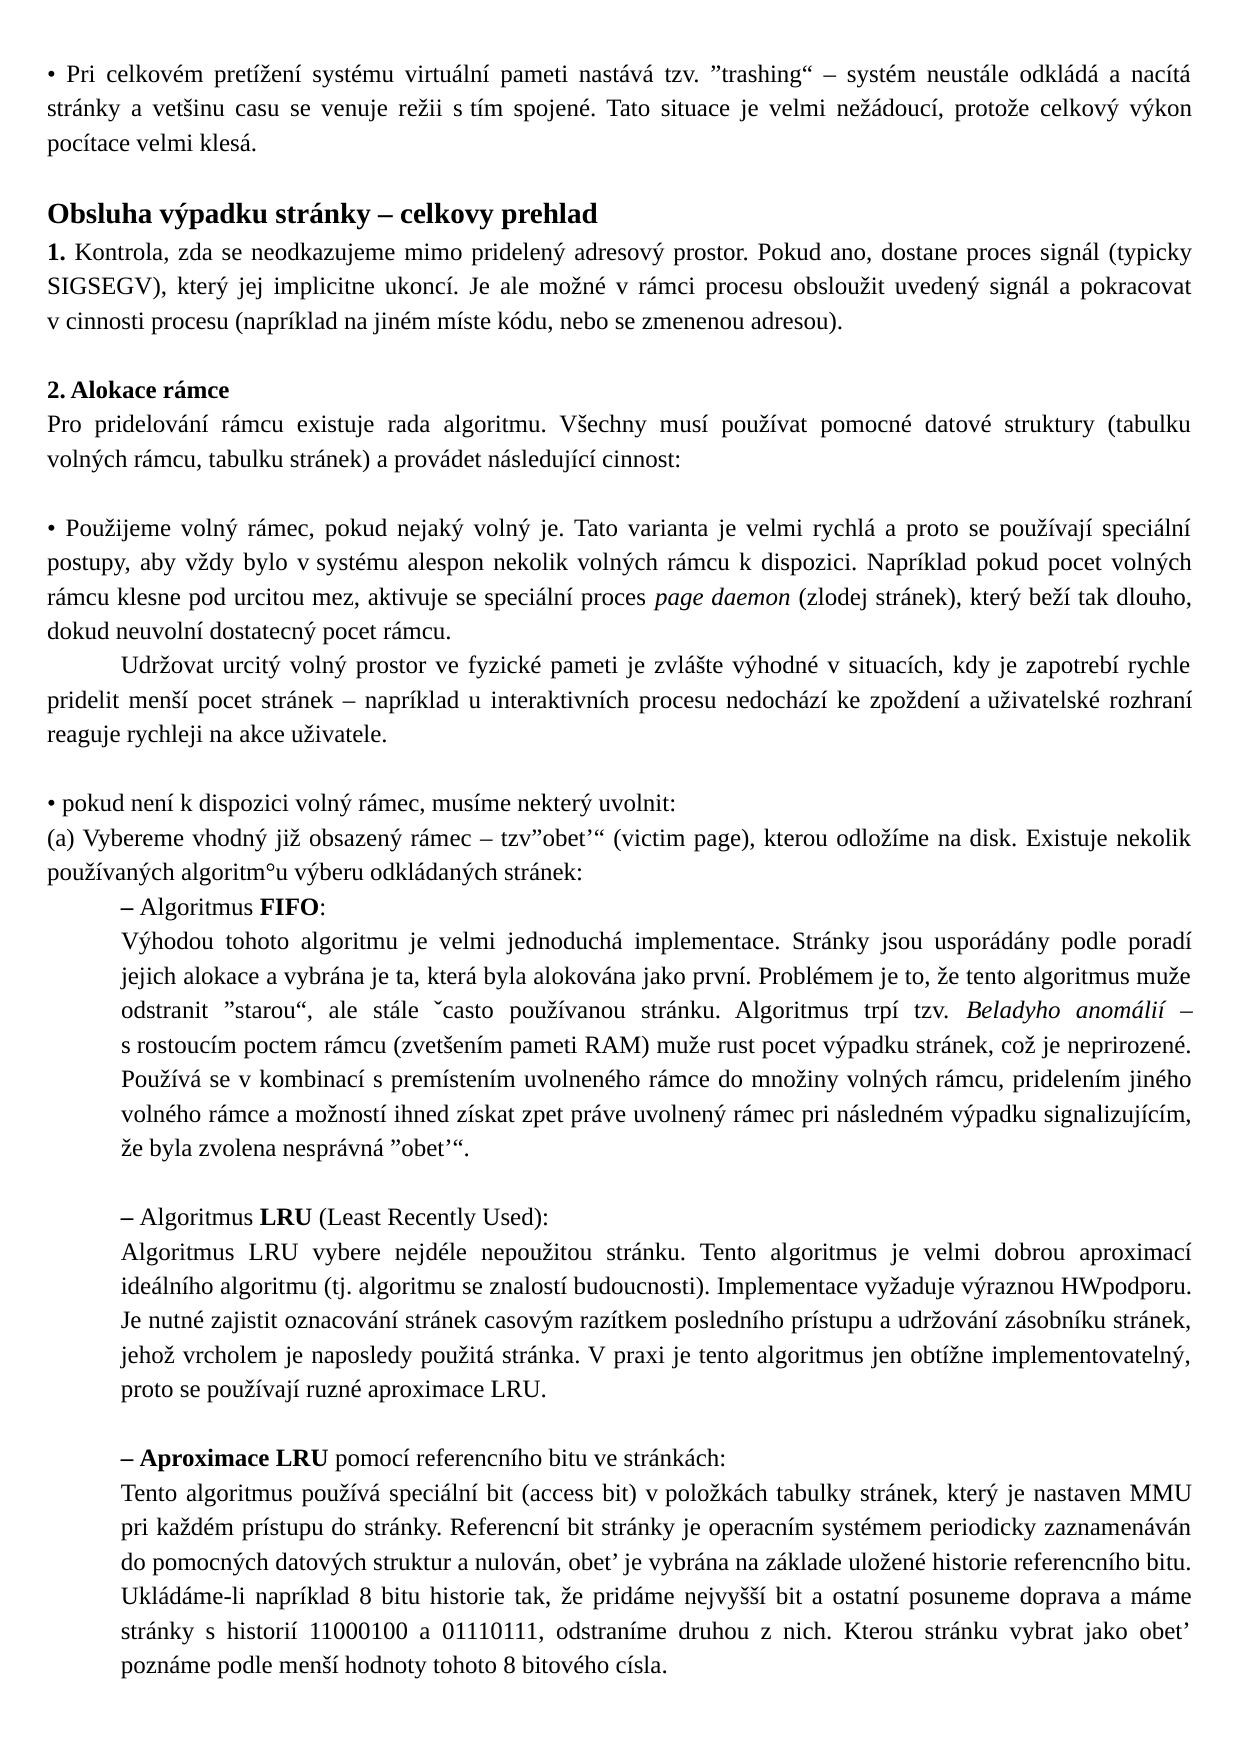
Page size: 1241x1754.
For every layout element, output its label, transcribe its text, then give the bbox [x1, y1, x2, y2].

text 1. Kontrola, zda se neodkazujeme mimo pridelený adresový prostor. Pokud ano, dostane proces signál (typicky SIGSEGV), který jej implicitne ukoncí. Je ale možné v rámci procesu obsloužit uvedený signál a pokracovat v cinnosti procesu (napríklad na jiném míste kódu, nebo se zmenenou adresou). [47, 237, 1193, 334]
text • pokud není k dispozici volný rámec, musíme nekterý uvolnit: [47, 788, 1193, 817]
text – Aproximace LRU pomocí referencního bitu ve stránkách: [121, 1443, 1193, 1472]
text Výhodou tohoto algoritmu je velmi jednoduchá implementace. Stránky jsou usporádány podle poradí jejich alokace a vybrána je ta, která byla alokována jako první. Problémem je to, že tento algoritmus muže odstranit ”starou“, ale stále ˇcasto používanou stránku. Algoritmus trpí tzv. Beladyho anomálií – s rostoucím poctem rámcu (zvetšením pameti RAM) muže rust pocet výpadku stránek, což je neprirozené. Používá se v kombinací s premístením uvolneného rámce do množiny volných rámcu, pridelením jiného volného rámce a možností ihned získat zpet práve uvolnený rámec pri následném výpadku signalizujícím, že byla zvolena nesprávná ”obet’“. [121, 926, 1193, 1162]
text (a) Vybereme vhodný již obsazený rámec – tzv”obet’“ (victim page), kterou odložíme na disk. Existuje nekolik používaných algoritm°u výberu odkládaných stránek: [47, 823, 1193, 886]
text Algoritmus LRU vybere nejdéle nepoužitou stránku. Tento algoritmus je velmi dobrou aproximací ideálního algoritmu (tj. algoritmu se znalostí budoucnosti). Implementace vyžaduje výraznou HWpodporu. Je nutné zajistit oznacování stránek casovým razítkem posledního prístupu a udržování zásobníku stránek, jehož vrcholem je naposledy použitá stránka. V praxi je tento algoritmus jen obtížne implementovatelný, proto se používají ruzné aproximace LRU. [121, 1237, 1193, 1403]
text Obsluha výpadku stránky – celkovy prehlad [47, 197, 1193, 230]
text Udržovat urcitý volný prostor ve fyzické pameti je zvlášte výhodné v situacích, kdy je zapotrebí rychle pridelit menší pocet stránek – napríklad u interaktivních procesu nedochází ke zpoždení a uživatelské rozhraní reaguje rychleji na akce uživatele. [47, 651, 1193, 748]
text – Algoritmus LRU (Least Recently Used): [121, 1202, 1193, 1231]
text • Použijeme volný rámec, pokud nejaký volný je. Tato varianta je velmi rychlá a proto se používají speciální postupy, aby vždy bylo v systému alespon nekolik volných rámcu k dispozici. Napríklad pokud pocet volných rámcu klesne pod urcitou mez, aktivuje se speciální proces page daemon (zlodej stránek), který beží tak dlouho, dokud neuvolní dostatecný pocet rámcu. [47, 513, 1193, 645]
text • Pri celkovém pretížení systému virtuální pameti nastává tzv. ”trashing“ – systém neustále odkládá a nacítá stránky a vetšinu casu se venuje režii s tím spojené. Tato situace je velmi nežádoucí, protože celkový výkon pocítace velmi klesá. [47, 59, 1193, 156]
text – Algoritmus FIFO: [47, 892, 1193, 921]
text Tento algoritmus používá speciální bit (access bit) v položkách tabulky stránek, který je nastaven MMU pri každém prístupu do stránky. Referencní bit stránky je operacním systémem periodicky zaznamenáván do pomocných datových struktur a nulován, obet’ je vybrána na základe uložené historie referencního bitu. Ukládáme-li napríklad 8 bitu historie tak, že pridáme nejvyšší bit a ostatní posuneme doprava a máme stránky s historií 11000100 a 01110111, odstraníme druhou z nich. Kterou stránku vybrat jako obet’ poznáme podle menší hodnoty tohoto 8 bitového císla. [121, 1478, 1193, 1679]
text Pro pridelování rámcu existuje rada algoritmu. Všechny musí používat pomocné datové struktury (tabulku volných rámcu, tabulku stránek) a provádet následující cinnost: [47, 409, 1193, 472]
text 2. Alokace rámce [47, 375, 1193, 403]
